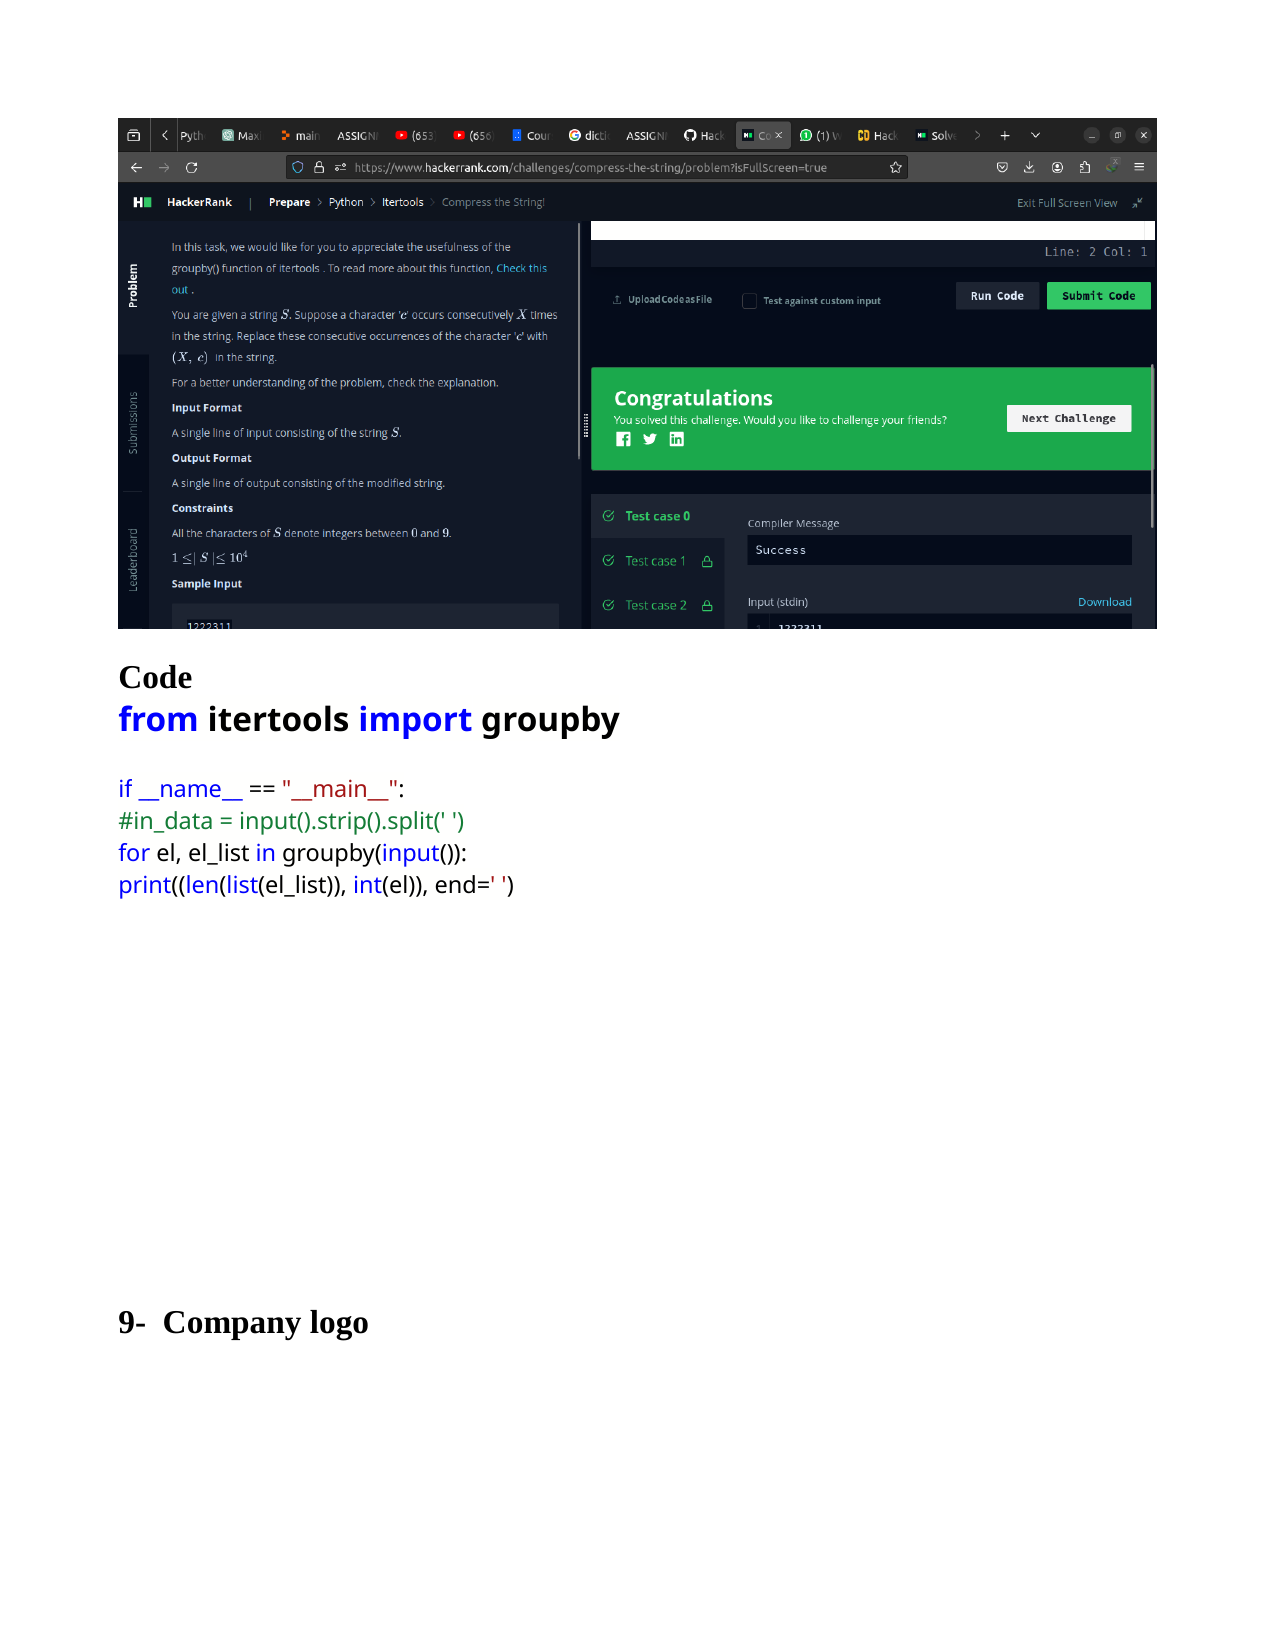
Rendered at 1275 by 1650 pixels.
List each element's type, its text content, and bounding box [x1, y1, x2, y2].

text 9- Company logo [118, 1302, 1157, 1341]
picture [118, 118, 1157, 629]
text if __name__ == "__main__": [118, 772, 1157, 804]
text #in_data = input().strip().split(' ') [118, 804, 1157, 836]
text Code [118, 657, 1157, 695]
text print((len(list(el_list)), int(el)), end=' ') [118, 868, 1157, 900]
text from itertools import groupby [118, 695, 1157, 741]
text for el, el_list in groupby(input()): [118, 836, 1157, 868]
